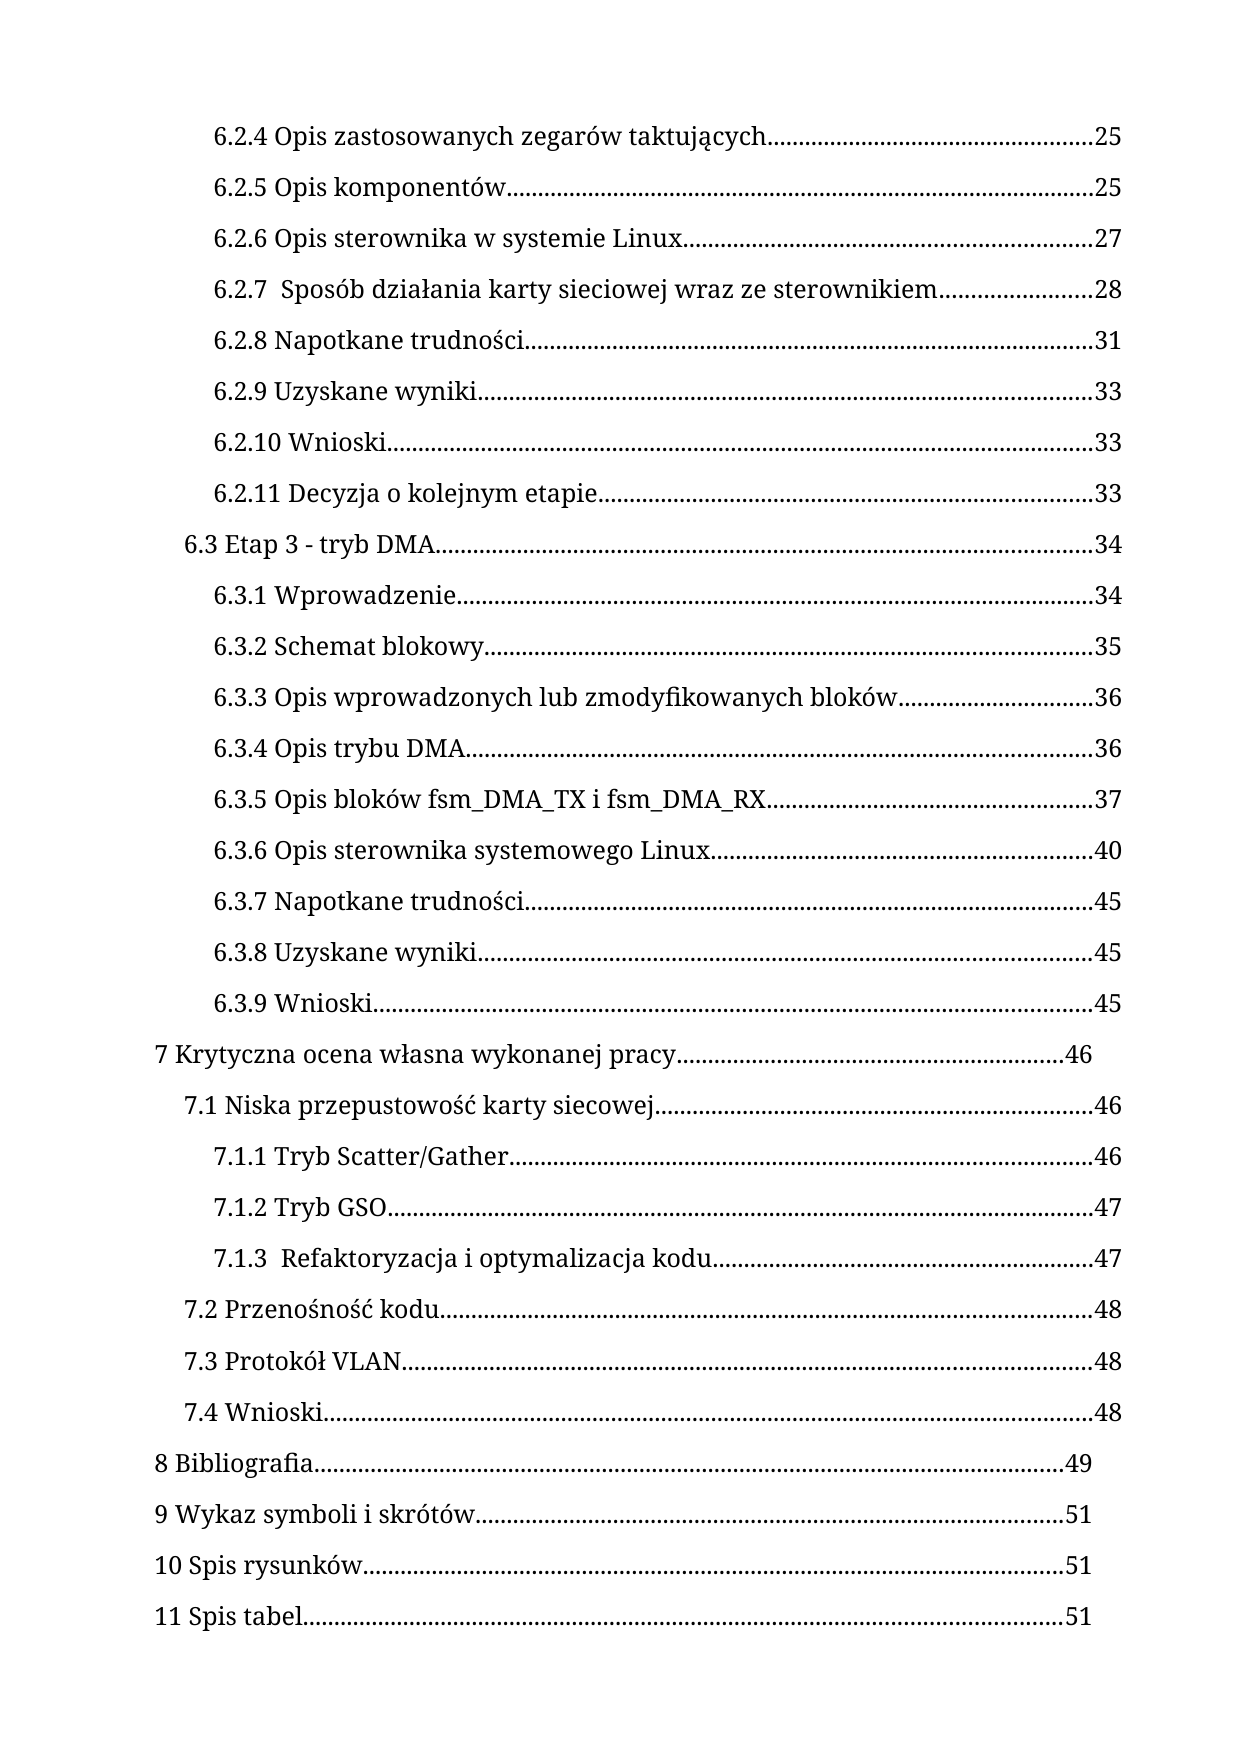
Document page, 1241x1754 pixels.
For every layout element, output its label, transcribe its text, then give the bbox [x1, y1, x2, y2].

text 11 Spis tabel 51 [118, 1598, 1122, 1632]
text 7.2 Przenośność kodu 48 [177, 1292, 1122, 1326]
text 7.1 Niska przepustowość karty siecowej 46 [177, 1088, 1122, 1122]
text 6.2.4 Opis zastosowanych zegarów taktujących 25 [207, 118, 1122, 152]
text 6.2.11 Decyzja o kolejnym etapie 33 [207, 475, 1122, 509]
text 6.3 Etap 3 - tryb DMA 34 [177, 526, 1122, 561]
text 10 Spis rysunków 51 [118, 1547, 1122, 1581]
text 6.2.10 Wnioski 33 [207, 424, 1122, 458]
text 6.3.2 Schemat blokowy 35 [207, 628, 1122, 663]
text 6.3.1 Wprowadzenie 34 [207, 577, 1122, 612]
text 8 Bibliografia 49 [118, 1445, 1122, 1479]
text 6.3.4 Opis trybu DMA 36 [207, 731, 1122, 765]
text 6.3.6 Opis sterownika systemowego Linux 40 [207, 833, 1122, 867]
text 7.1.2 Tryb GSO 47 [207, 1190, 1122, 1224]
text 6.2.6 Opis sterownika w systemie Linux 27 [207, 220, 1122, 254]
text 6.2.9 Uzyskane wyniki 33 [207, 373, 1122, 407]
text 7.1.1 Tryb Scatter/Gather 46 [207, 1139, 1122, 1173]
text 6.3.8 Uzyskane wyniki 45 [207, 935, 1122, 969]
text 6.3.5 Opis bloków fsm_DMA_TX i fsm_DMA_RX 37 [207, 782, 1122, 816]
text 7.3 Protokół VLAN 48 [177, 1343, 1122, 1377]
text 7.4 Wnioski 48 [177, 1394, 1122, 1428]
text 6.2.8 Napotkane trudności 31 [207, 322, 1122, 356]
text 7 Krytyczna ocena własna wykonanej pracy 46 [118, 1037, 1122, 1071]
text 6.3.7 Napotkane trudności 45 [207, 884, 1122, 918]
text 7.1.3 Refaktoryzacja i optymalizacja kodu 47 [207, 1241, 1122, 1275]
text 6.3.9 Wnioski 45 [207, 986, 1122, 1020]
text 6.3.3 Opis wprowadzonych lub zmodyfikowanych bloków 36 [207, 679, 1122, 714]
text 9 Wykaz symboli i skrótów 51 [118, 1496, 1122, 1530]
text 6.2.7 Sposób działania karty sieciowej wraz ze sterownikiem 28 [207, 271, 1122, 305]
text 6.2.5 Opis komponentów 25 [207, 169, 1122, 203]
